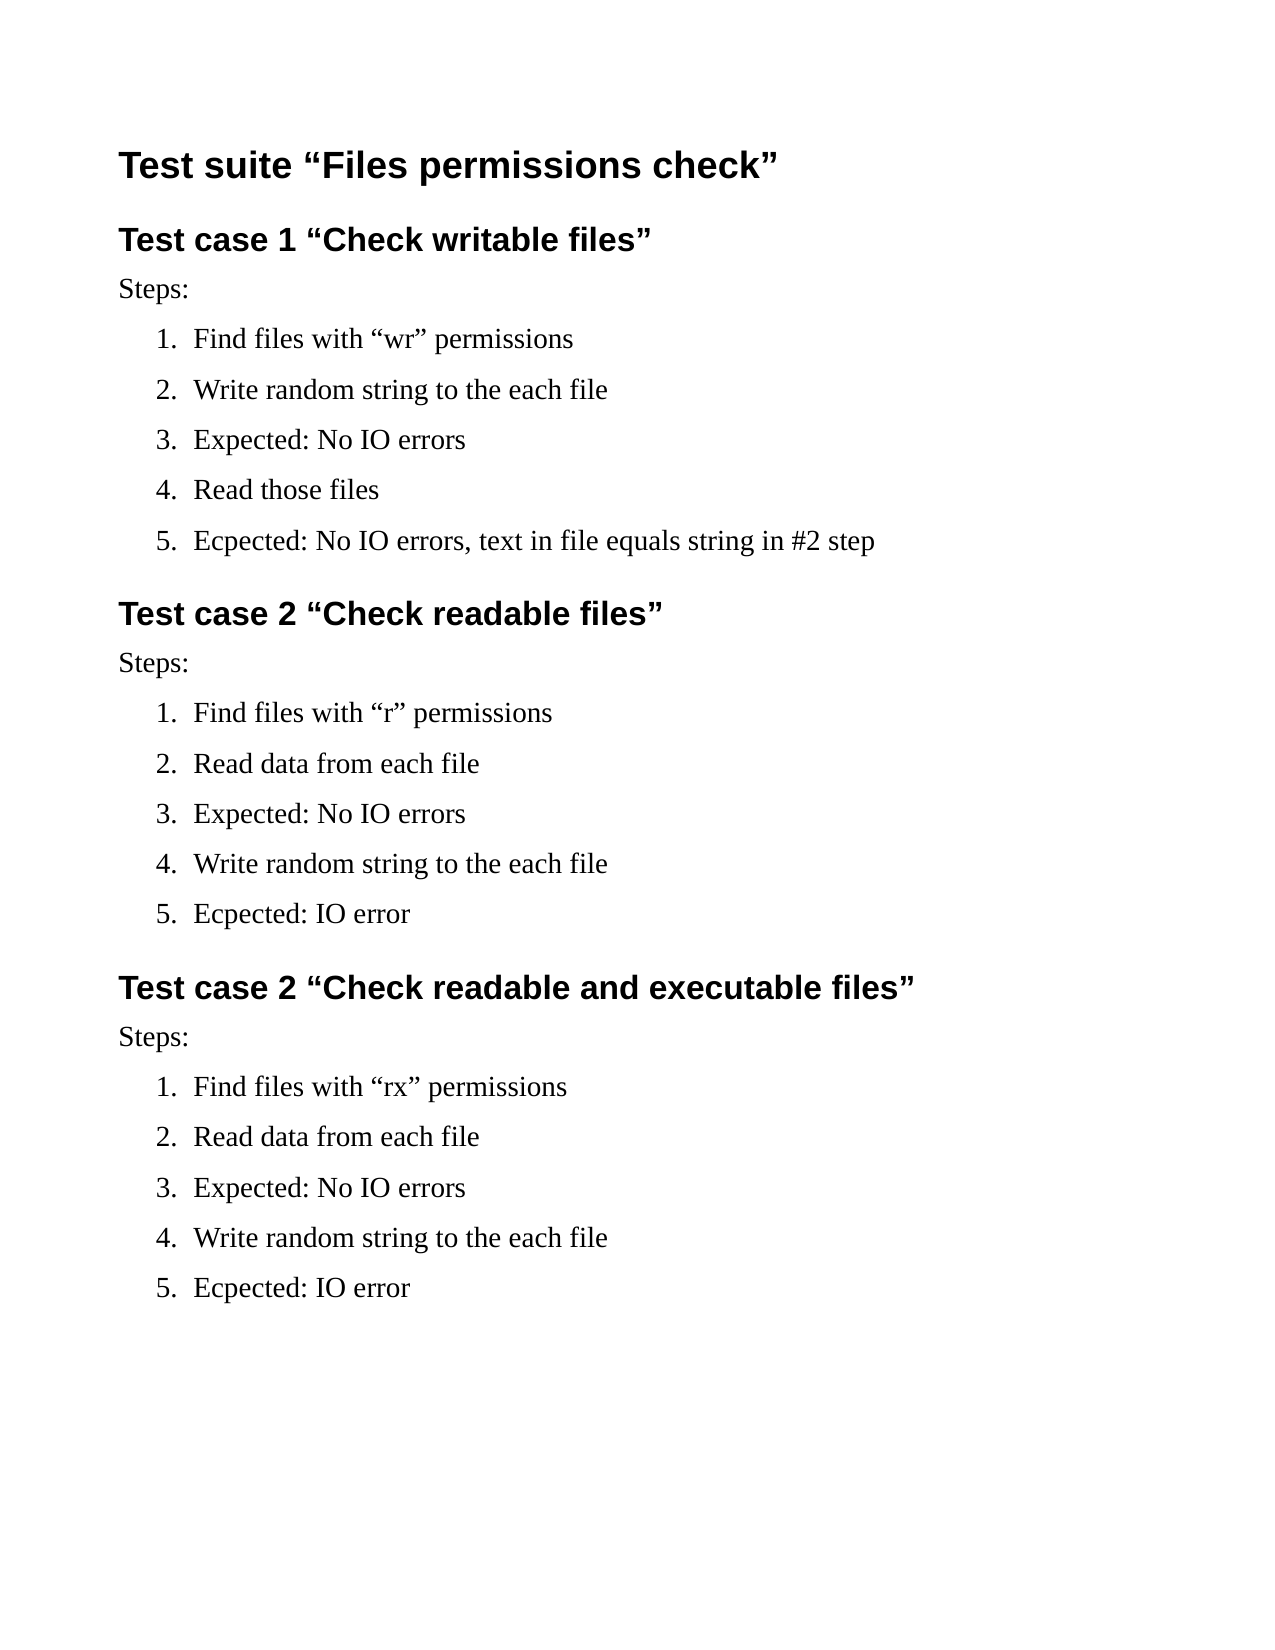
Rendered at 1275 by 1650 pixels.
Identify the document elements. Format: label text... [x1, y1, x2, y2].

subtitle Test suite “Files permissions check” [118, 143, 1157, 187]
subtitle Test case 1 “Check writable files” [118, 220, 1157, 259]
list Expected: No IO errors [156, 1170, 1157, 1203]
text Steps: [118, 645, 1157, 679]
list Read data from each file [156, 746, 1157, 779]
text Steps: [118, 271, 1157, 305]
list Find files with “rx” permissions [156, 1069, 1157, 1103]
list Read those files [156, 472, 1157, 506]
list Expected: No IO errors [156, 796, 1157, 829]
subtitle Test case 2 “Check readable files” [118, 594, 1157, 633]
list Expected: No IO errors [156, 422, 1157, 456]
list Ecpected: IO error [156, 897, 1157, 930]
list Write random string to the each file [156, 1220, 1157, 1254]
text Steps: [118, 1019, 1157, 1052]
subtitle Test case 2 “Check readable and executable files” [118, 968, 1157, 1006]
list Find files with “r” permissions [156, 695, 1157, 729]
list Write random string to the each file [156, 372, 1157, 405]
list Write random string to the each file [156, 846, 1157, 880]
list Read data from each file [156, 1119, 1157, 1153]
list Find files with “wr” permissions [156, 322, 1157, 355]
list Ecpected: IO error [156, 1271, 1157, 1304]
list Ecpected: No IO errors, text in file equals string in #2 step [156, 523, 1157, 556]
